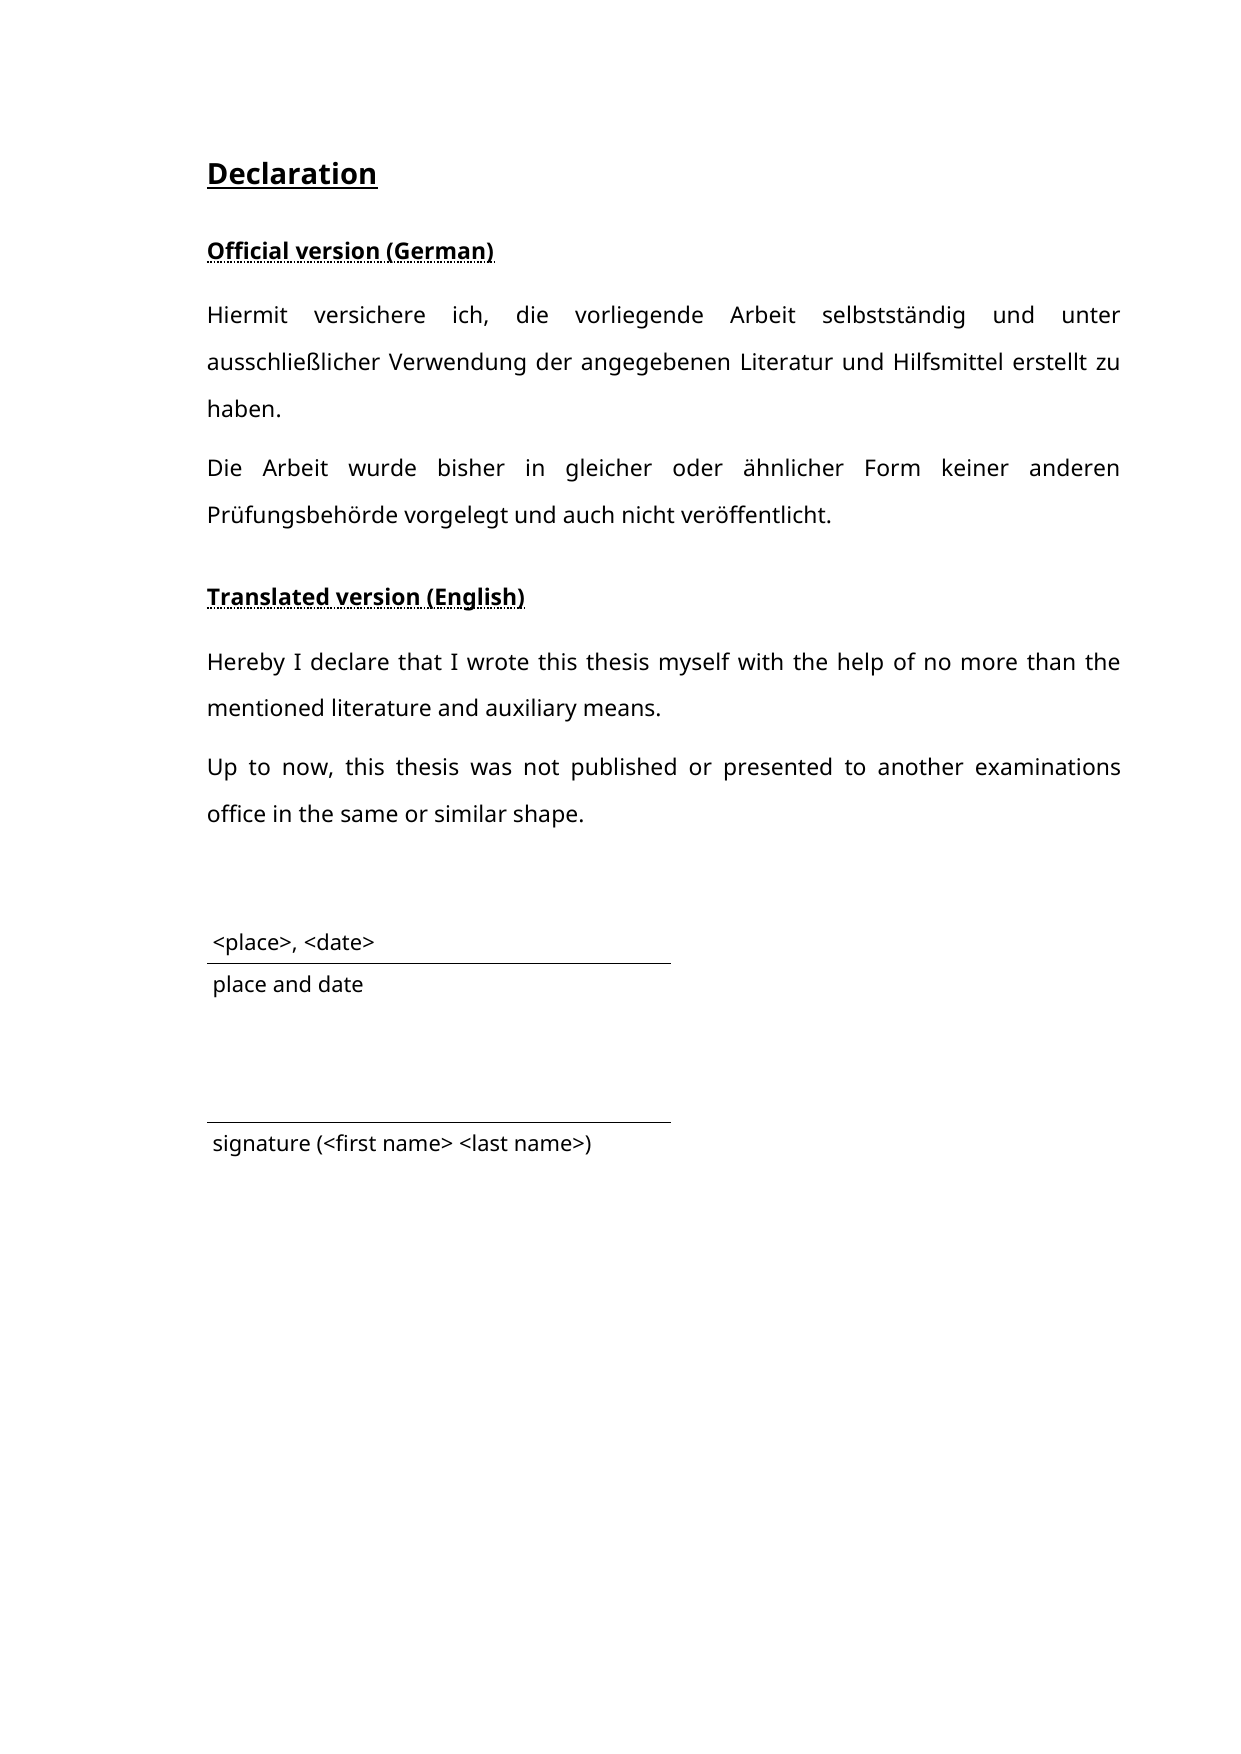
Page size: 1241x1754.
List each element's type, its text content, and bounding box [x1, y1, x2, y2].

text Die Arbeit wurde bisher in gleicher oder ähnlicher Form keiner anderen Prüfungsbehörde vorgelegt und auch nicht veröffentlicht. [207, 452, 1122, 530]
text Hiermit versichere ich, die vorliegende Arbeit selbstständig und unter ausschließlicher Verwendung der angegebenen Literatur und Hilfsmittel erstellt zu haben. [207, 299, 1122, 424]
table_cell place and date [207, 964, 671, 1004]
subtitle Translated version (English) [207, 581, 1122, 612]
table_header <place>, <date> [207, 845, 671, 963]
text Up to now, this thesis was not published or presented to another examinations office in the same or similar shape. [207, 751, 1122, 829]
subtitle Declaration [207, 153, 1122, 193]
table_cell [207, 1004, 671, 1122]
subtitle Official version (German) [207, 235, 1122, 266]
text Hereby I declare that I wrote this thesis myself with the help of no more than the mentioned literature and auxiliary means. [207, 645, 1122, 723]
table_cell signature (<first name> <last name>) [207, 1123, 671, 1164]
